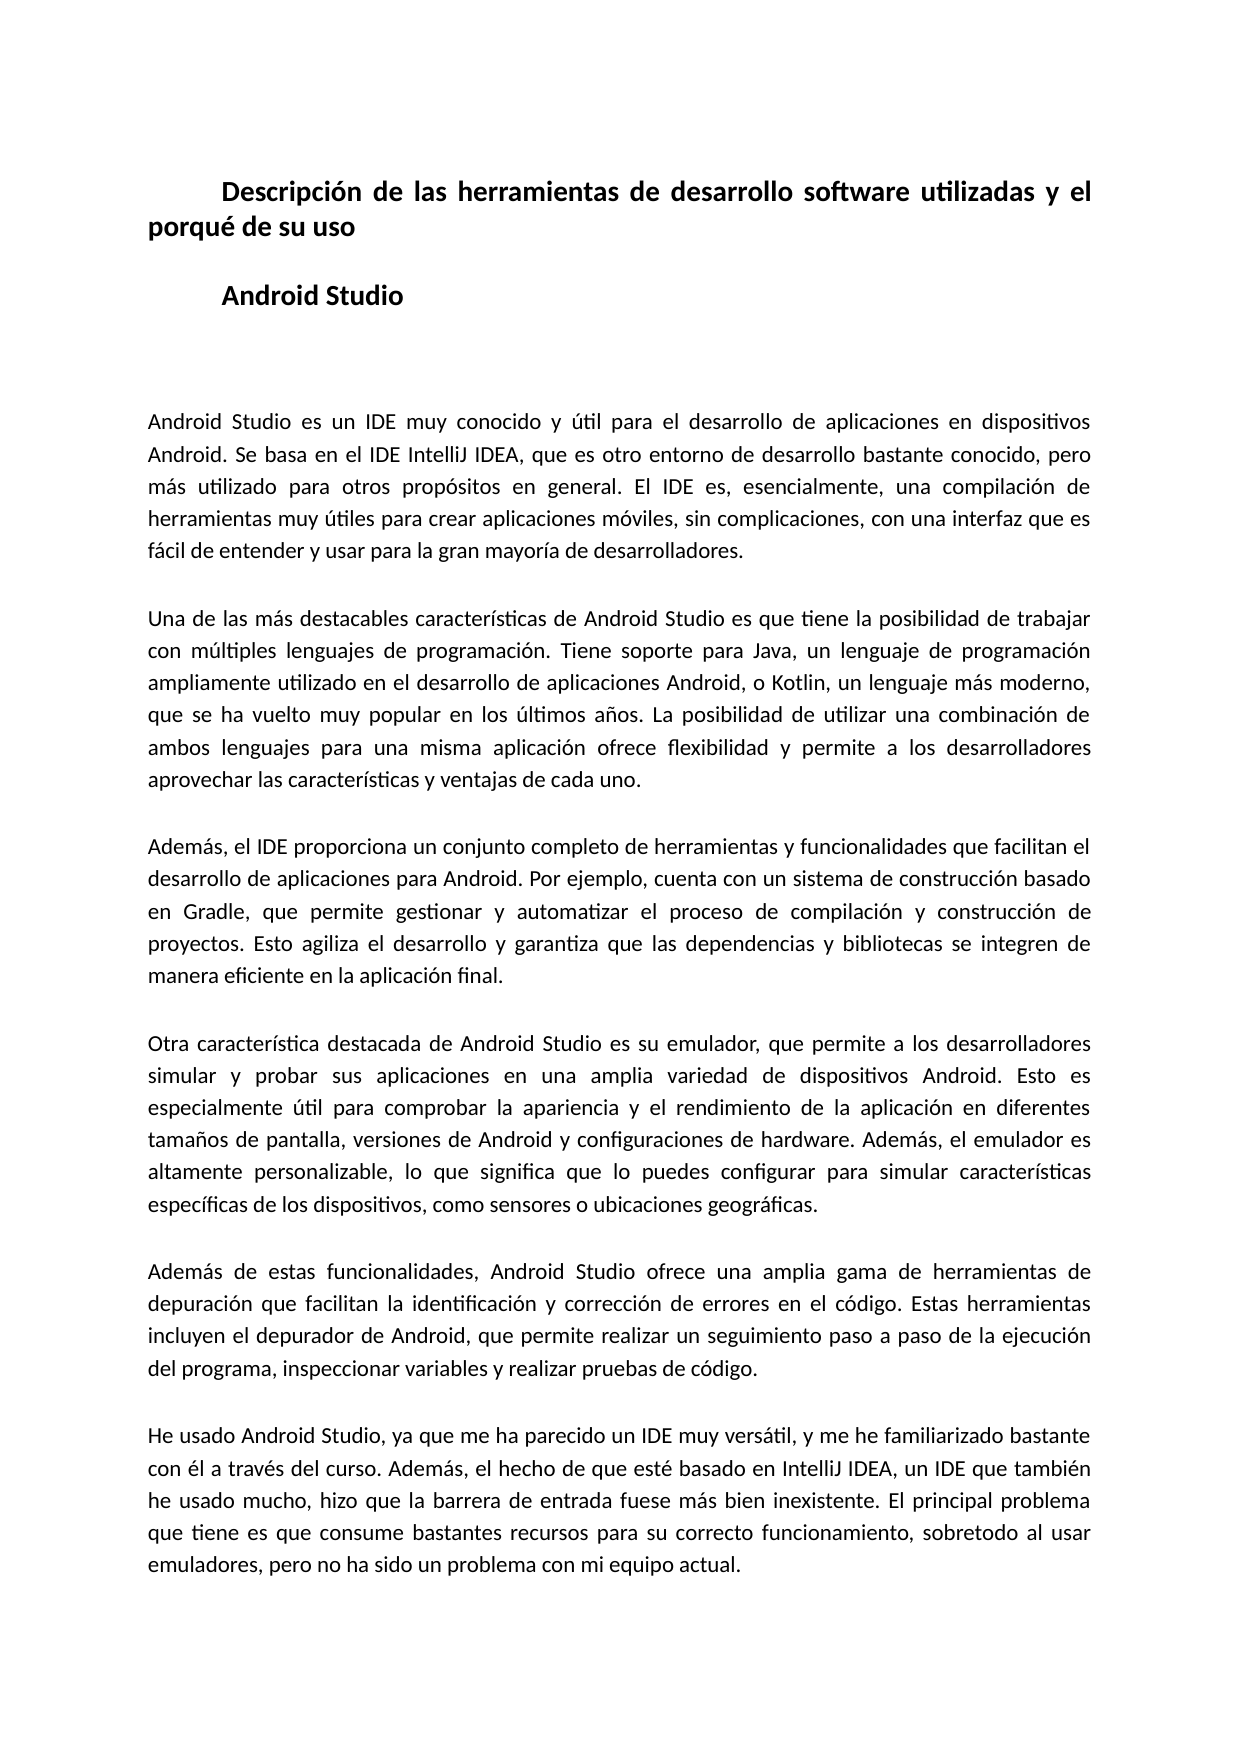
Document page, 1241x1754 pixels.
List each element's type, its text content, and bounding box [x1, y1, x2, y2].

text Una de las más destacables características de Android Studio es que tiene la posibilidad de trabajar con múltiples lenguajes de programación. Tiene soporte para Java, un lenguaje de programación ampliamente utilizado en el desarrollo de aplicaciones Android, o Kotlin, un lenguaje más moderno, que se ha vuelto muy popular en los últimos años. La posibilidad de utilizar una combinación de ambos lenguajes para una misma aplicación ofrece flexibilidad y permite a los desarrolladores aprovechar las características y ventajas de cada uno. [148, 604, 1093, 793]
subtitle Descripción de las herramientas de desarrollo software utilizadas y el porqué de su uso [148, 173, 1093, 244]
text Otra característica destacada de Android Studio es su emulador, que permite a los desarrolladores simular y probar sus aplicaciones en una amplia variedad de dispositivos Android. Esto es especialmente útil para comprobar la apariencia y el rendimiento de la aplicación en diferentes tamaños de pantalla, versiones de Android y configuraciones de hardware. Además, el emulador es altamente personalizable, lo que significa que lo puedes configurar para simular características específicas de los dispositivos, como sensores o ubicaciones geográficas. [148, 1029, 1093, 1218]
text Android Studio es un IDE muy conocido y útil para el desarrollo de aplicaciones en dispositivos Android. Se basa en el IDE IntelliJ IDEA, que es otro entorno de desarrollo bastante conocido, pero más utilizado para otros propósitos en general. El IDE es, esencialmente, una compilación de herramientas muy útiles para crear aplicaciones móviles, sin complicaciones, con una interfaz que es fácil de entender y usar para la gran mayoría de desarrolladores. [148, 407, 1093, 564]
text Además de estas funcionalidades, Android Studio ofrece una amplia gama de herramientas de depuración que facilitan la identificación y corrección de errores en el código. Estas herramientas incluyen el depurador de Android, que permite realizar un seguimiento paso a paso de la ejecución del programa, inspeccionar variables y realizar pruebas de código. [148, 1257, 1093, 1382]
text Además, el IDE proporciona un conjunto completo de herramientas y funcionalidades que facilitan el desarrollo de aplicaciones para Android. Por ejemplo, cuenta con un sistema de construcción basado en Gradle, que permite gestionar y automatizar el proceso de compilación y construcción de proyectos. Esto agiliza el desarrollo y garantiza que las dependencias y bibliotecas se integren de manera eficiente en la aplicación final. [148, 832, 1093, 989]
text He usado Android Studio, ya que me ha parecido un IDE muy versátil, y me he familiarizado bastante con él a través del curso. Además, el hecho de que esté basado en IntelliJ IDEA, un IDE que también he usado mucho, hizo que la barrera de entrada fuese más bien inexistente. El principal problema que tiene es que consume bastantes recursos para su correcto funcionamiento, sobretodo al usar emuladores, pero no ha sido un problema con mi equipo actual. [148, 1421, 1093, 1578]
subtitle Android Studio [148, 277, 1093, 313]
